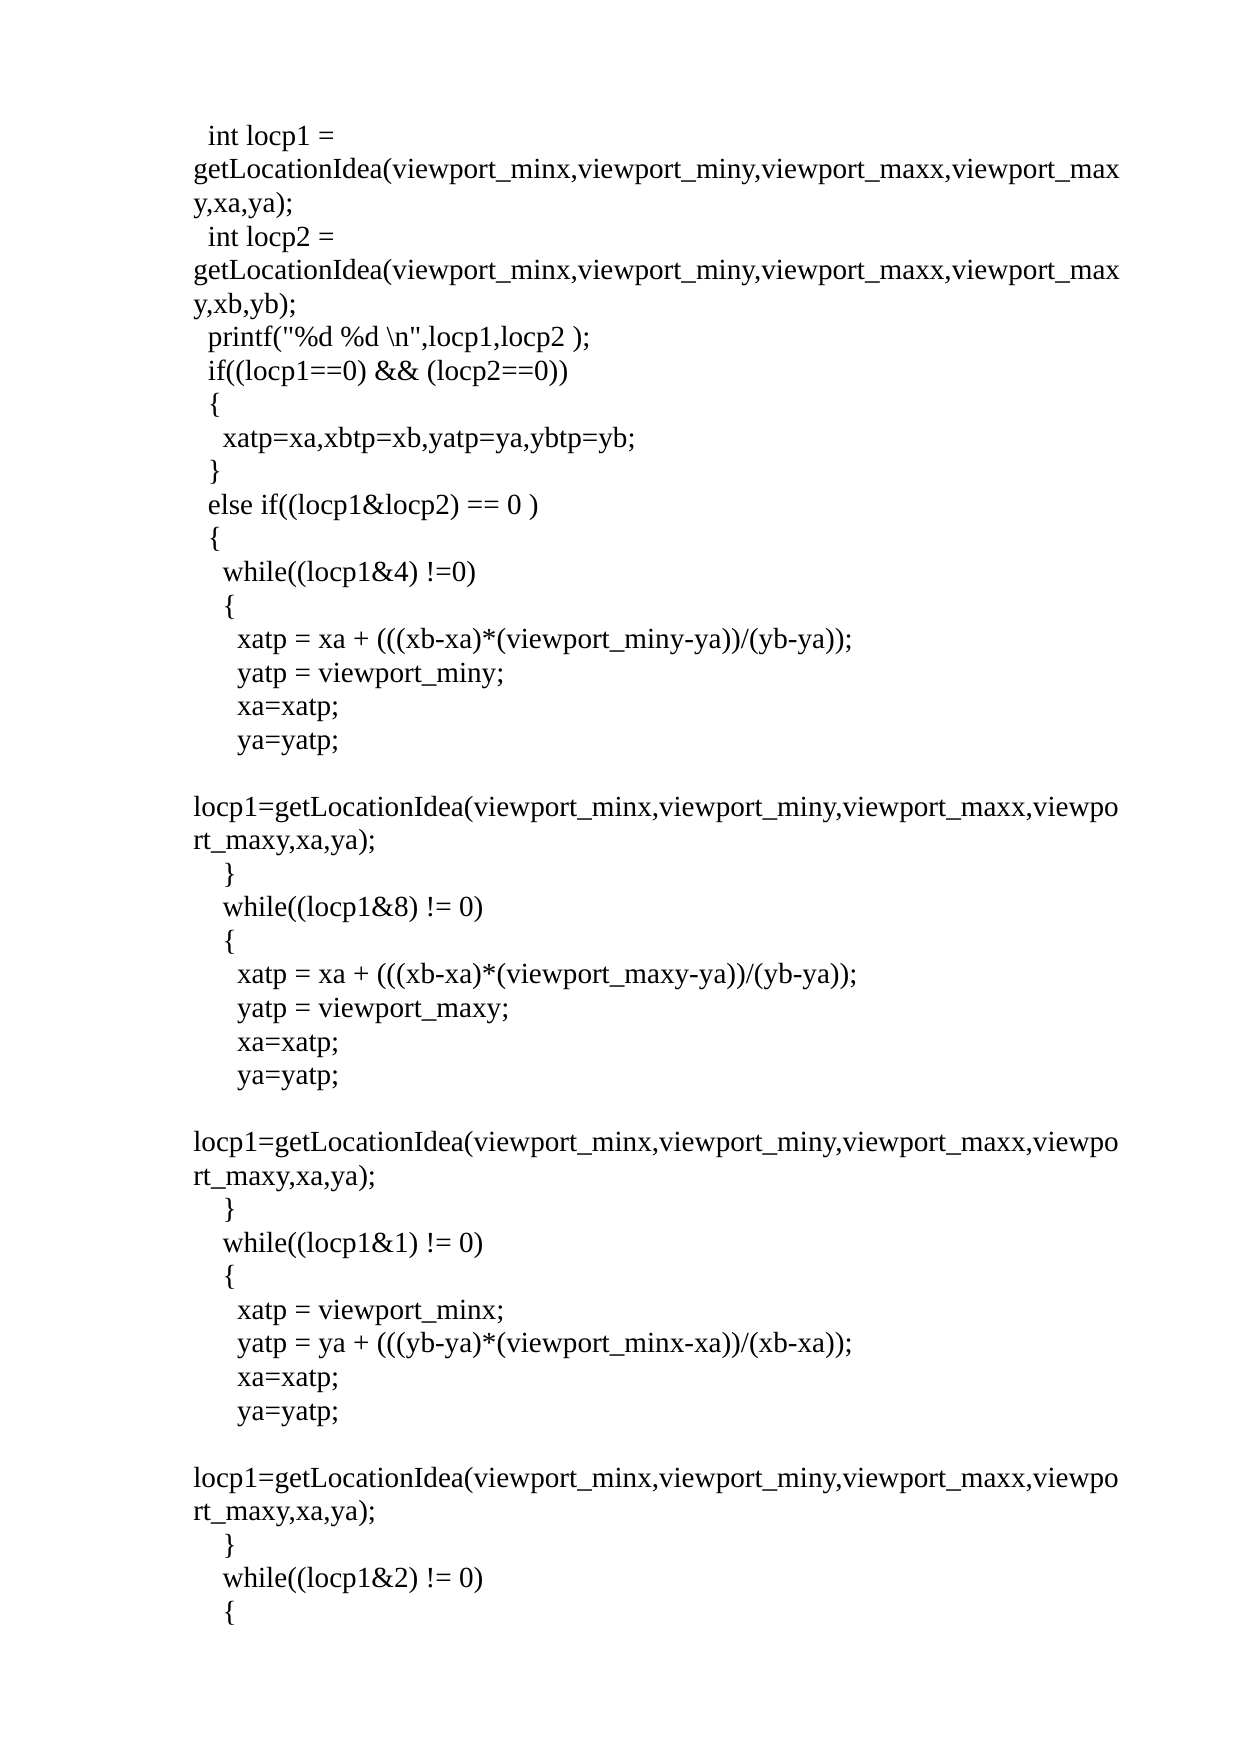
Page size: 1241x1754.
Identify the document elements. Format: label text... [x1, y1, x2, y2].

text while((locp1&1) != 0) [193, 1225, 1122, 1258]
text } [193, 1527, 1122, 1560]
text { [193, 588, 1122, 621]
text locp1=getLocationIdea(viewport_minx,viewport_miny,viewport_maxx,viewport_maxy,xa,ya); [193, 1426, 1122, 1527]
text int locp2 = getLocationIdea(viewport_minx,viewport_miny,viewport_maxx,viewport_maxy,xb,yb); [193, 219, 1122, 319]
text locp1=getLocationIdea(viewport_minx,viewport_miny,viewport_maxx,viewport_maxy,xa,ya); [193, 755, 1122, 856]
text locp1=getLocationIdea(viewport_minx,viewport_miny,viewport_maxx,viewport_maxy,xa,ya); [193, 1091, 1122, 1191]
text xatp = viewport_minx; [193, 1292, 1122, 1326]
text xatp=xa,xbtp=xb,yatp=ya,ybtp=yb; [193, 420, 1122, 453]
text xa=xatp; [193, 1024, 1122, 1057]
text } [193, 856, 1122, 889]
text xa=xatp; [193, 688, 1122, 722]
text } [193, 453, 1122, 487]
text { [193, 923, 1122, 957]
text } [193, 1191, 1122, 1225]
text if((locp1==0) && (locp2==0)) [193, 353, 1122, 386]
text yatp = viewport_maxy; [193, 990, 1122, 1024]
text ya=yatp; [193, 722, 1122, 755]
text while((locp1&8) != 0) [193, 889, 1122, 923]
text { [193, 1258, 1122, 1292]
text while((locp1&4) !=0) [193, 554, 1122, 588]
text while((locp1&2) != 0) [193, 1560, 1122, 1594]
text xa=xatp; [193, 1359, 1122, 1393]
text { [193, 1594, 1122, 1627]
text ya=yatp; [193, 1393, 1122, 1426]
text int locp1 = getLocationIdea(viewport_minx,viewport_miny,viewport_maxx,viewport_maxy,xa,ya); [193, 118, 1122, 219]
text { [193, 386, 1122, 420]
text xatp = xa + (((xb-xa)*(viewport_maxy-ya))/(yb-ya)); [193, 957, 1122, 990]
text xatp = xa + (((xb-xa)*(viewport_miny-ya))/(yb-ya)); [193, 621, 1122, 655]
text printf("%d %d \n",locp1,locp2 ); [193, 319, 1122, 353]
text yatp = viewport_miny; [193, 655, 1122, 688]
text { [193, 521, 1122, 554]
text ya=yatp; [193, 1057, 1122, 1091]
text else if((locp1&locp2) == 0 ) [193, 487, 1122, 521]
text yatp = ya + (((yb-ya)*(viewport_minx-xa))/(xb-xa)); [193, 1326, 1122, 1359]
